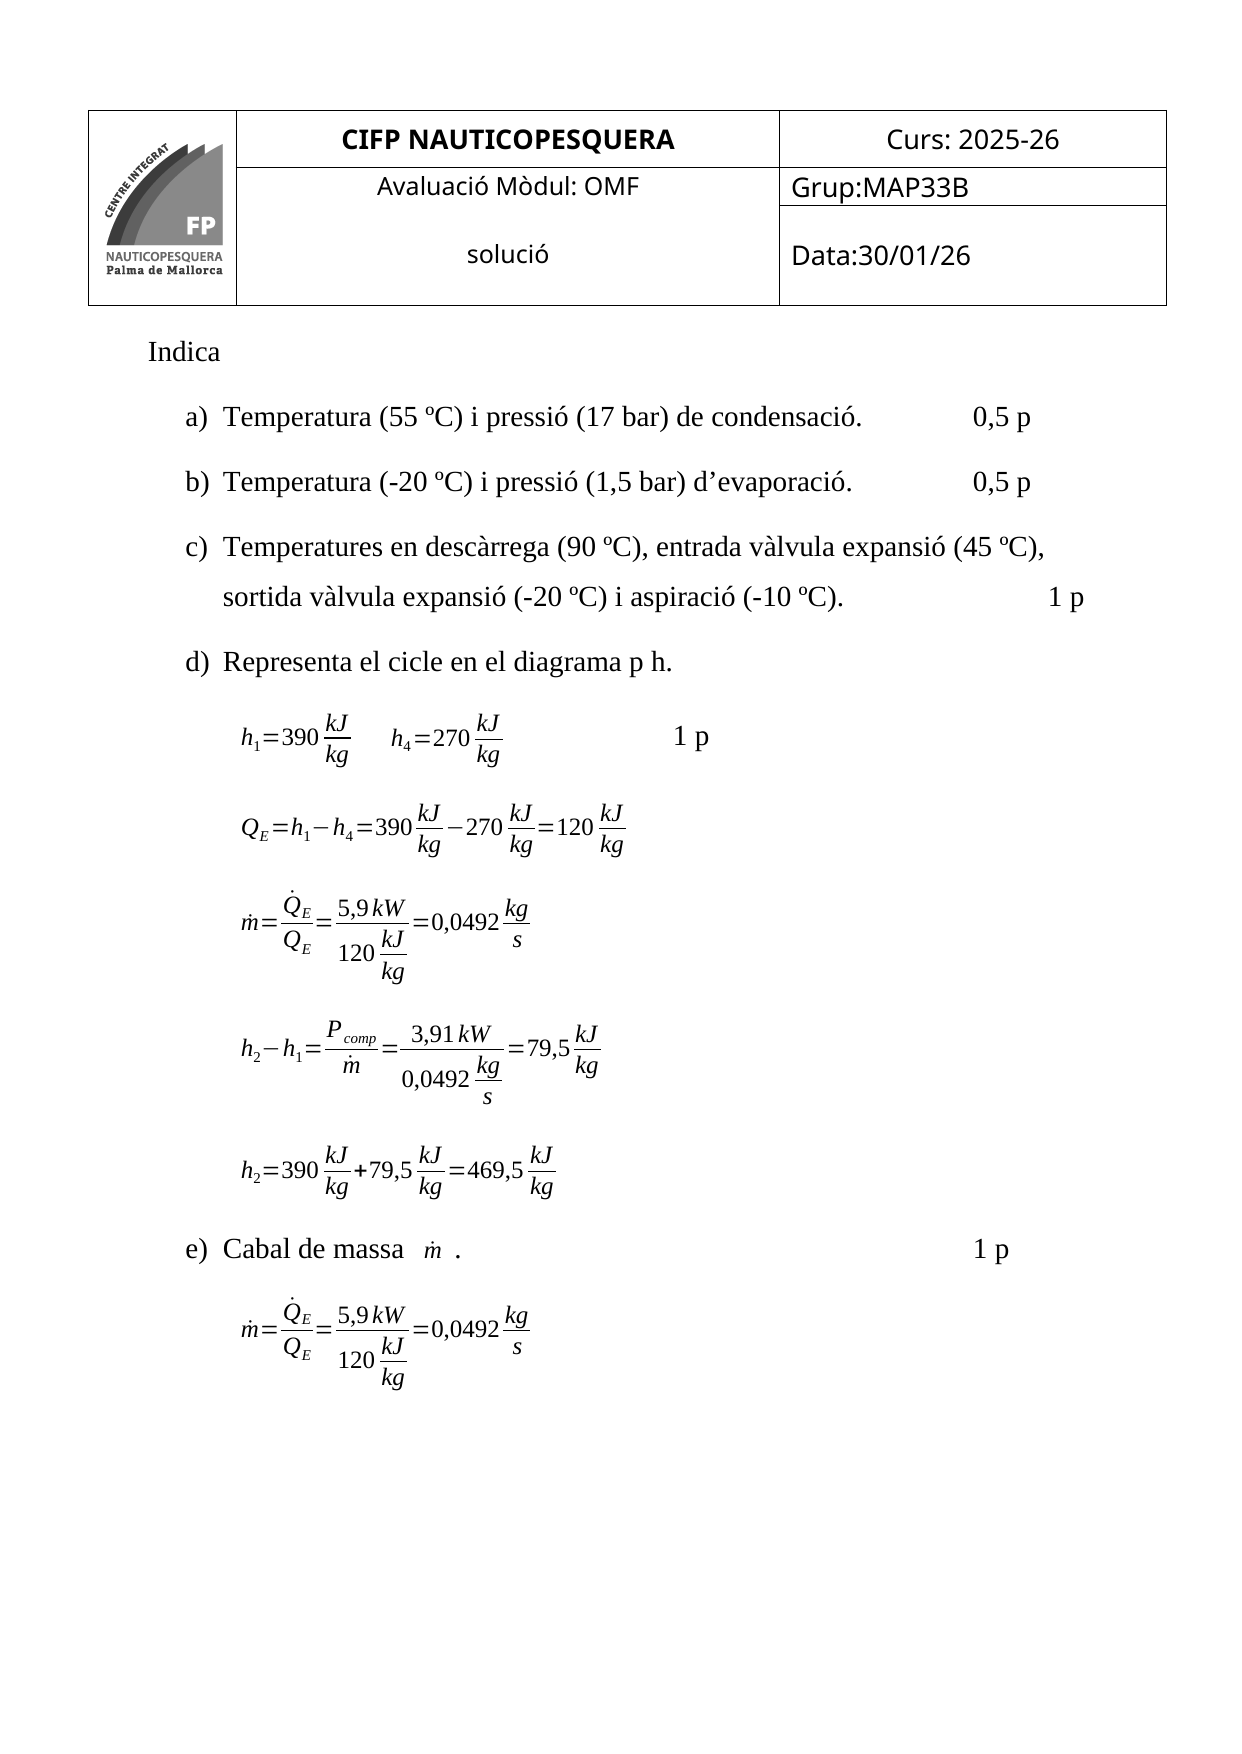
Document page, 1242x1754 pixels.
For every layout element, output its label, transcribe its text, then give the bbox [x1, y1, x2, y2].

list Temperatura (55 ºC) i pressió (17 bar) de condensació. 0,5 p [185, 399, 1094, 433]
list 1 p [185, 709, 1094, 768]
list Temperatures en descàrrega (90 ºC), entrada vàlvula expansió (45 ºC), sortida vàlvula expansió (-20 ºC) i aspiració (-10 ºC). 1 p [185, 529, 1094, 613]
list Representa el cicle en el diagrama p h. [185, 644, 1094, 678]
list Temperatura (-20 ºC) i pressió (1,5 bar) d’evaporació. 0,5 p [185, 464, 1094, 498]
picture [100, 133, 229, 282]
list Cabal de massa . 1 p [185, 1232, 1094, 1265]
text Indica [148, 334, 1094, 368]
